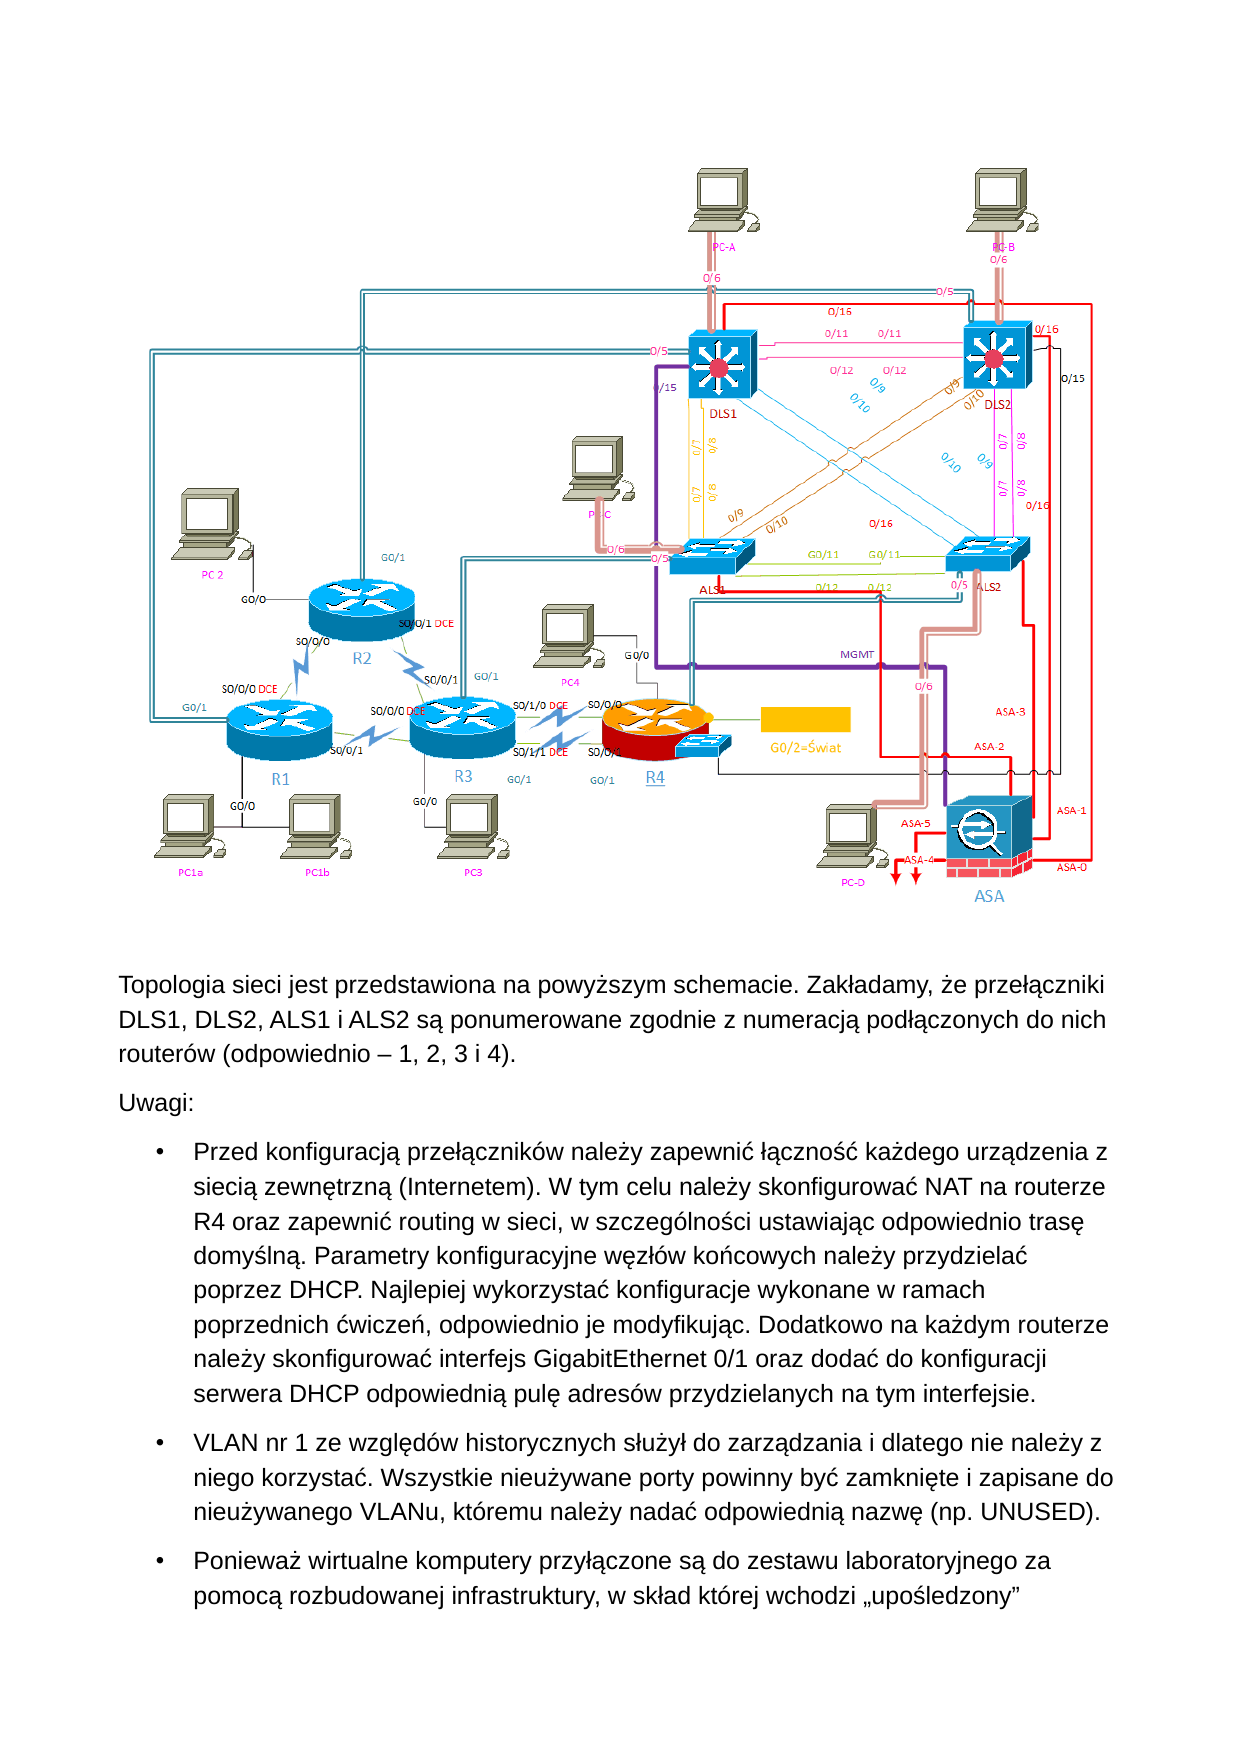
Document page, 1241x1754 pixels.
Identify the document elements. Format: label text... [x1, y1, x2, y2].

picture [118, 167, 1123, 916]
list VLAN nr 1 ze względów historycznych służył do zarządzania i dlatego nie należy z niego korzystać. Wszystkie nieużywane porty powinny być zamknięte i zapisane do nieużywanego VLANu, któremu należy nadać odpowiednią nazwę (np. UNUSED). [156, 1428, 1122, 1526]
list Przed konfiguracją przełączników należy zapewnić łączność każdego urządzenia z siecią zewnętrzną (Internetem). W tym celu należy skonfigurować NAT na routerze R4 oraz zapewnić routing w sieci, w szczególności ustawiając odpowiednio trasę domyślną. Parametry konfiguracyjne węzłów końcowych należy przydzielać poprzez DHCP. Najlepiej wykorzystać konfiguracje wykonane w ramach poprzednich ćwiczeń, odpowiednio je modyfikując. Dodatkowo na każdym routerze należy skonfigurować interfejs GigabitEthernet 0/1 oraz dodać do konfiguracji serwera DHCP odpowiednią pulę adresów przydzielanych na tym interfejsie. [156, 1137, 1122, 1408]
list Ponieważ wirtualne komputery przyłączone są do zestawu laboratoryjnego za pomocą rozbudowanej infrastruktury, w skład której wchodzi „upośledzony” [156, 1546, 1122, 1609]
text Topologia sieci jest przedstawiona na powyższym schemacie. Zakładamy, że przełączniki DLS1, DLS2, ALS1 i ALS2 są ponumerowane zgodnie z numeracją podłączonych do nich routerów (odpowiednio – 1, 2, 3 i 4). [118, 970, 1122, 1068]
text Uwagi: [118, 1088, 1122, 1117]
